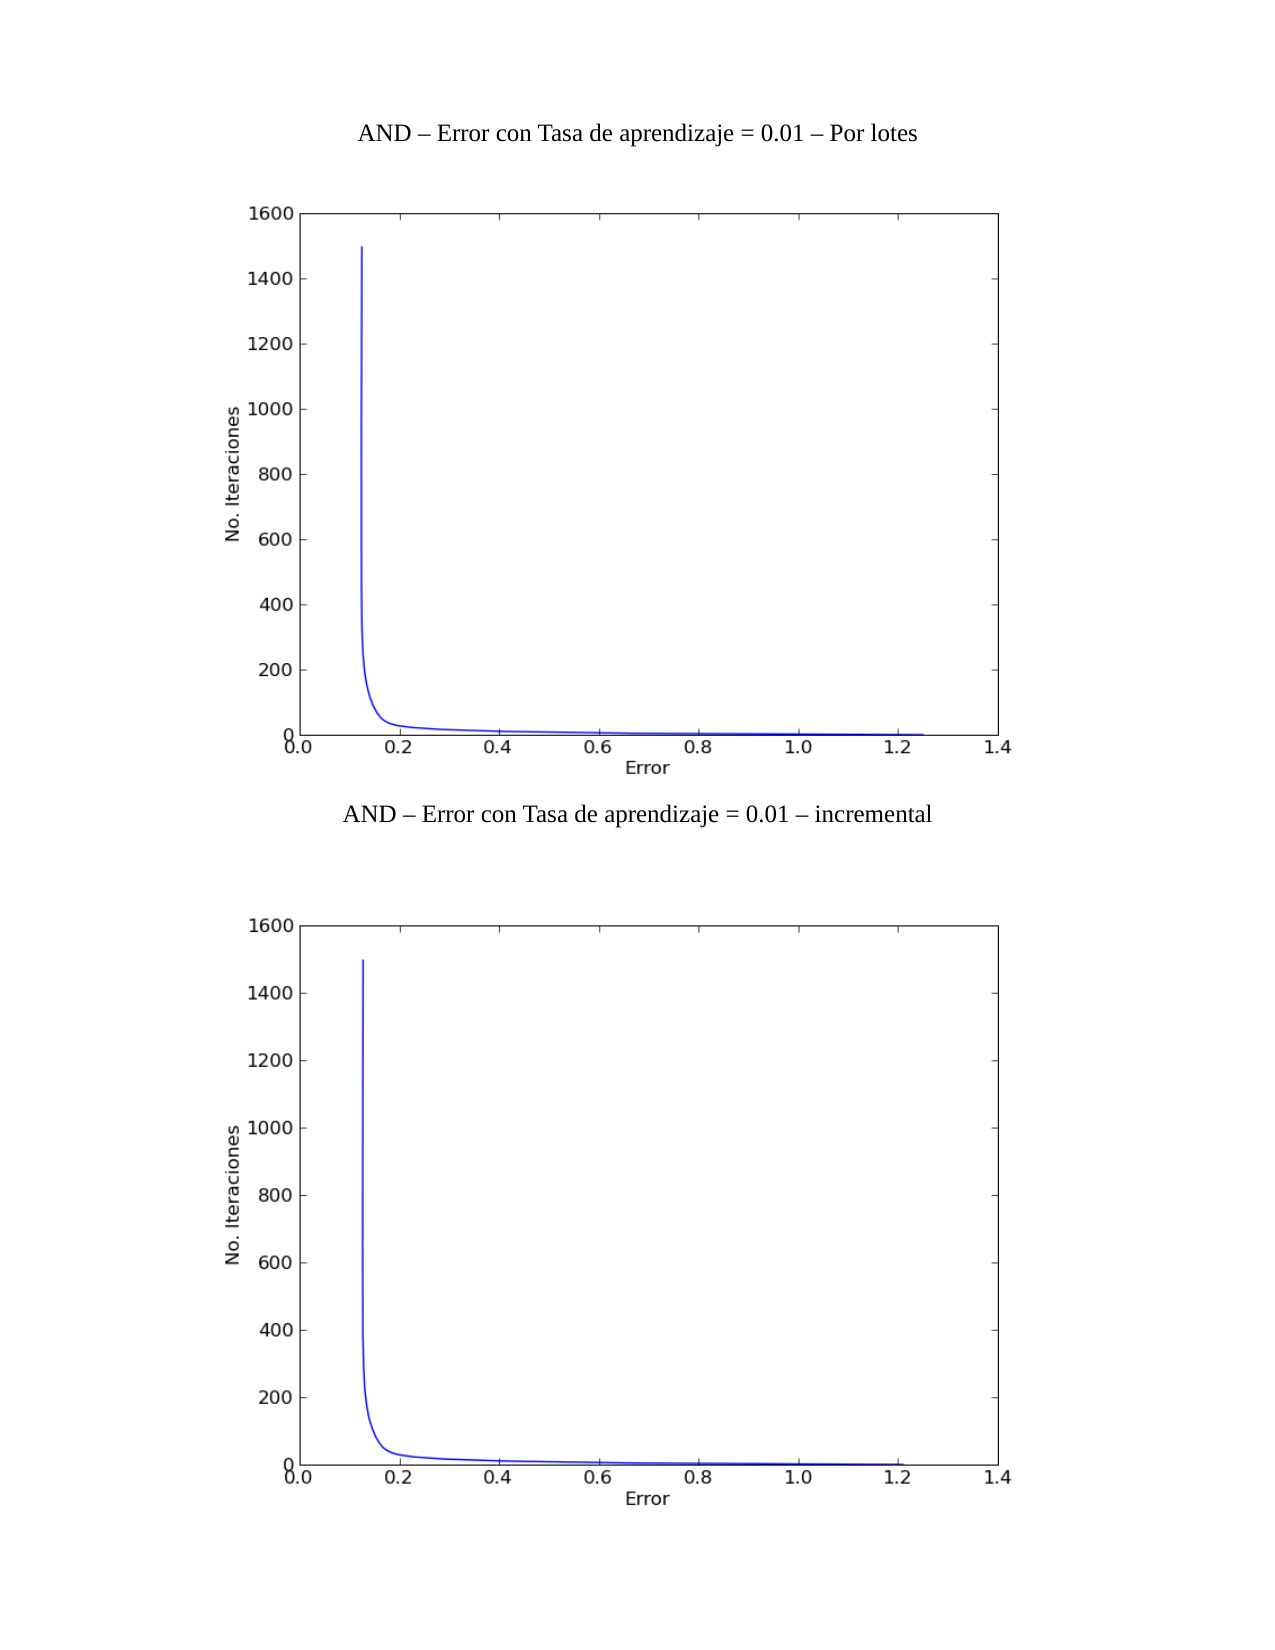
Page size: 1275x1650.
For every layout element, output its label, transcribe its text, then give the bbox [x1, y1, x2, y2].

picture [187, 148, 1088, 800]
text AND – Error con Tasa de aprendizaje = 0.01 – Por lotes [118, 118, 1157, 147]
picture [187, 858, 1088, 1532]
text AND – Error con Tasa de aprendizaje = 0.01 – incremental [118, 147, 1157, 828]
